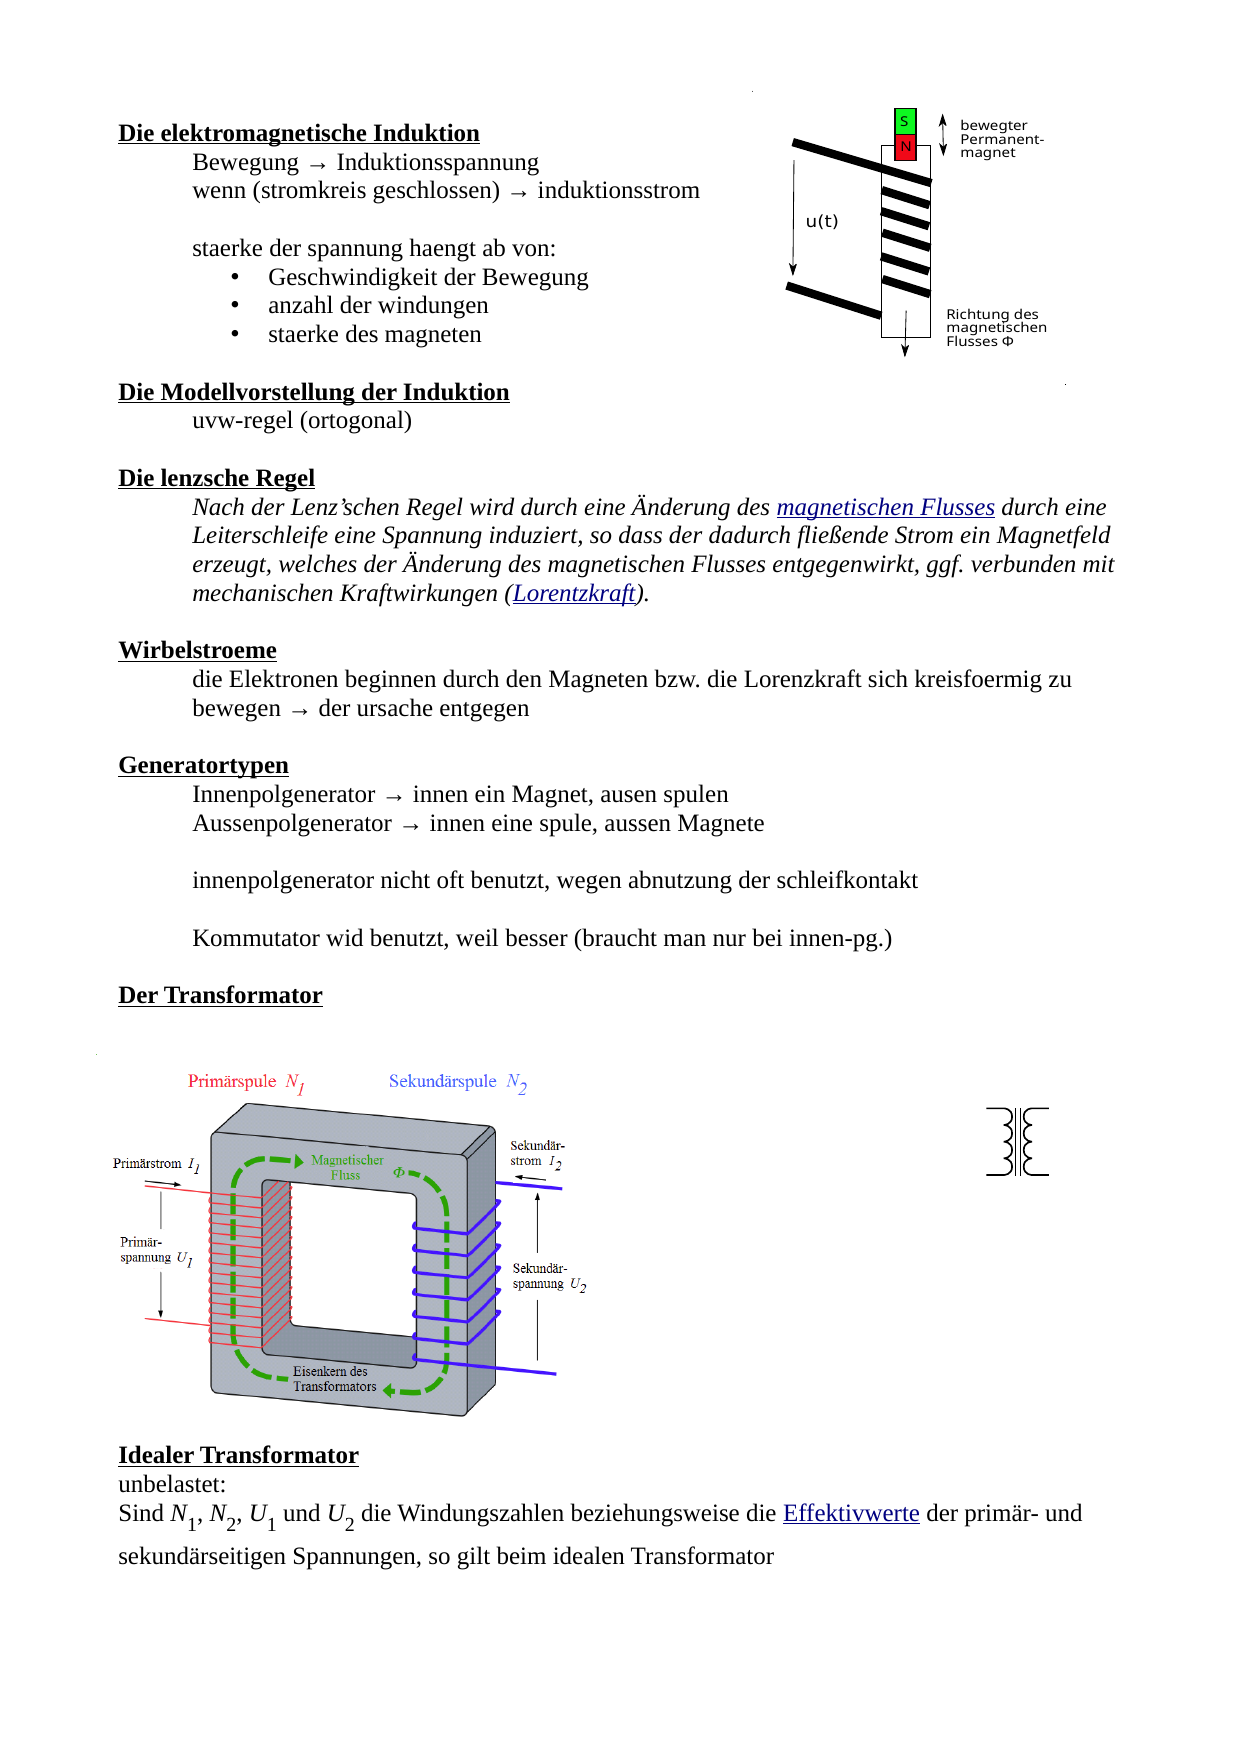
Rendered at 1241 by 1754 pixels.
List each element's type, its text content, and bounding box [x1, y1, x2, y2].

text die Elektronen beginnen durch den Magneten bzw. die Lorenzkraft sich kreisfoermig zu bewegen → der ursache entgegen [118, 664, 1122, 722]
text [931, 233, 1122, 262]
text unbelastet: [118, 1469, 1122, 1498]
text [882, 176, 930, 200]
text Sind N1, N2, U1 und U2 die Windungszahlen beziehungsweise die Effektivwerte der primär- und sekundärseitigen Spannungen, so gilt beim idealen Transformator [118, 1498, 1122, 1570]
text staerke der spannung haengt ab von: [118, 233, 792, 262]
list [882, 262, 930, 289]
text Der Transformator [118, 981, 1122, 1009]
list staerke des magneten [906, 319, 1122, 348]
list anzahl der windungen [882, 291, 930, 319]
text Aussenpolgenerator → innen eine spule, aussen Magnete [118, 808, 1122, 837]
text Bewegung → Induktionsspannung [118, 147, 881, 176]
list staerke des magneten [906, 319, 930, 337]
text Die elektromagnetische Induktion [944, 118, 1122, 147]
text Kommutator wid benutzt, weil besser (braucht man nur bei innen-pg.) [118, 923, 1122, 952]
list staerke des magneten [882, 319, 905, 337]
text innenpolgenerator nicht oft benutzt, wegen abnutzung der schleifkontakt [118, 866, 1122, 894]
text [794, 233, 881, 262]
text Bewegung → Induktionsspannung [828, 147, 881, 163]
list [931, 262, 1122, 291]
text Die elektromagnetische Induktion [118, 118, 894, 147]
text Generatortypen [118, 751, 1122, 779]
text [794, 176, 881, 204]
text Die elektromagnetische Induktion [917, 118, 942, 147]
list anzahl der windungen [231, 291, 874, 319]
text wenn (stromkreis geschlossen) → induktionsstrom [118, 176, 793, 204]
text Bewegung → Induktionsspannung [931, 147, 1122, 176]
list anzahl der windungen [931, 291, 1122, 319]
list Geschwindigkeit der Bewegung [231, 262, 881, 291]
text Idealer Transformator [118, 1441, 1122, 1469]
text Nach der Lenz’schen Regel wird durch eine Änderung des magnetischen Flusses durch eine Leiterschleife eine Spannung induziert, so dass der dadurch fließende Strom ein Magnetfeld erzeugt, welches der Änderung des magnetischen Flusses entgegenwirkt, ggf. verbunden mit mechanischen Kraftwirkungen (Lorentzkraft). [118, 492, 1122, 607]
picture [96, 1054, 605, 1437]
text [882, 238, 930, 262]
text uvw-regel (ortogonal) [118, 406, 1122, 434]
text Wirbelstroeme [118, 636, 1122, 664]
text Innenpolgenerator → innen ein Magnet, ausen spulen [118, 779, 1122, 808]
text Die lenzsche Regel [118, 463, 1122, 492]
text Bewegung → Induktionsspannung [882, 147, 930, 176]
text Die Modellvorstellung der Induktion [118, 377, 1122, 406]
list anzahl der windungen [821, 291, 881, 310]
text [931, 176, 1122, 204]
list staerke des magneten [231, 319, 904, 348]
